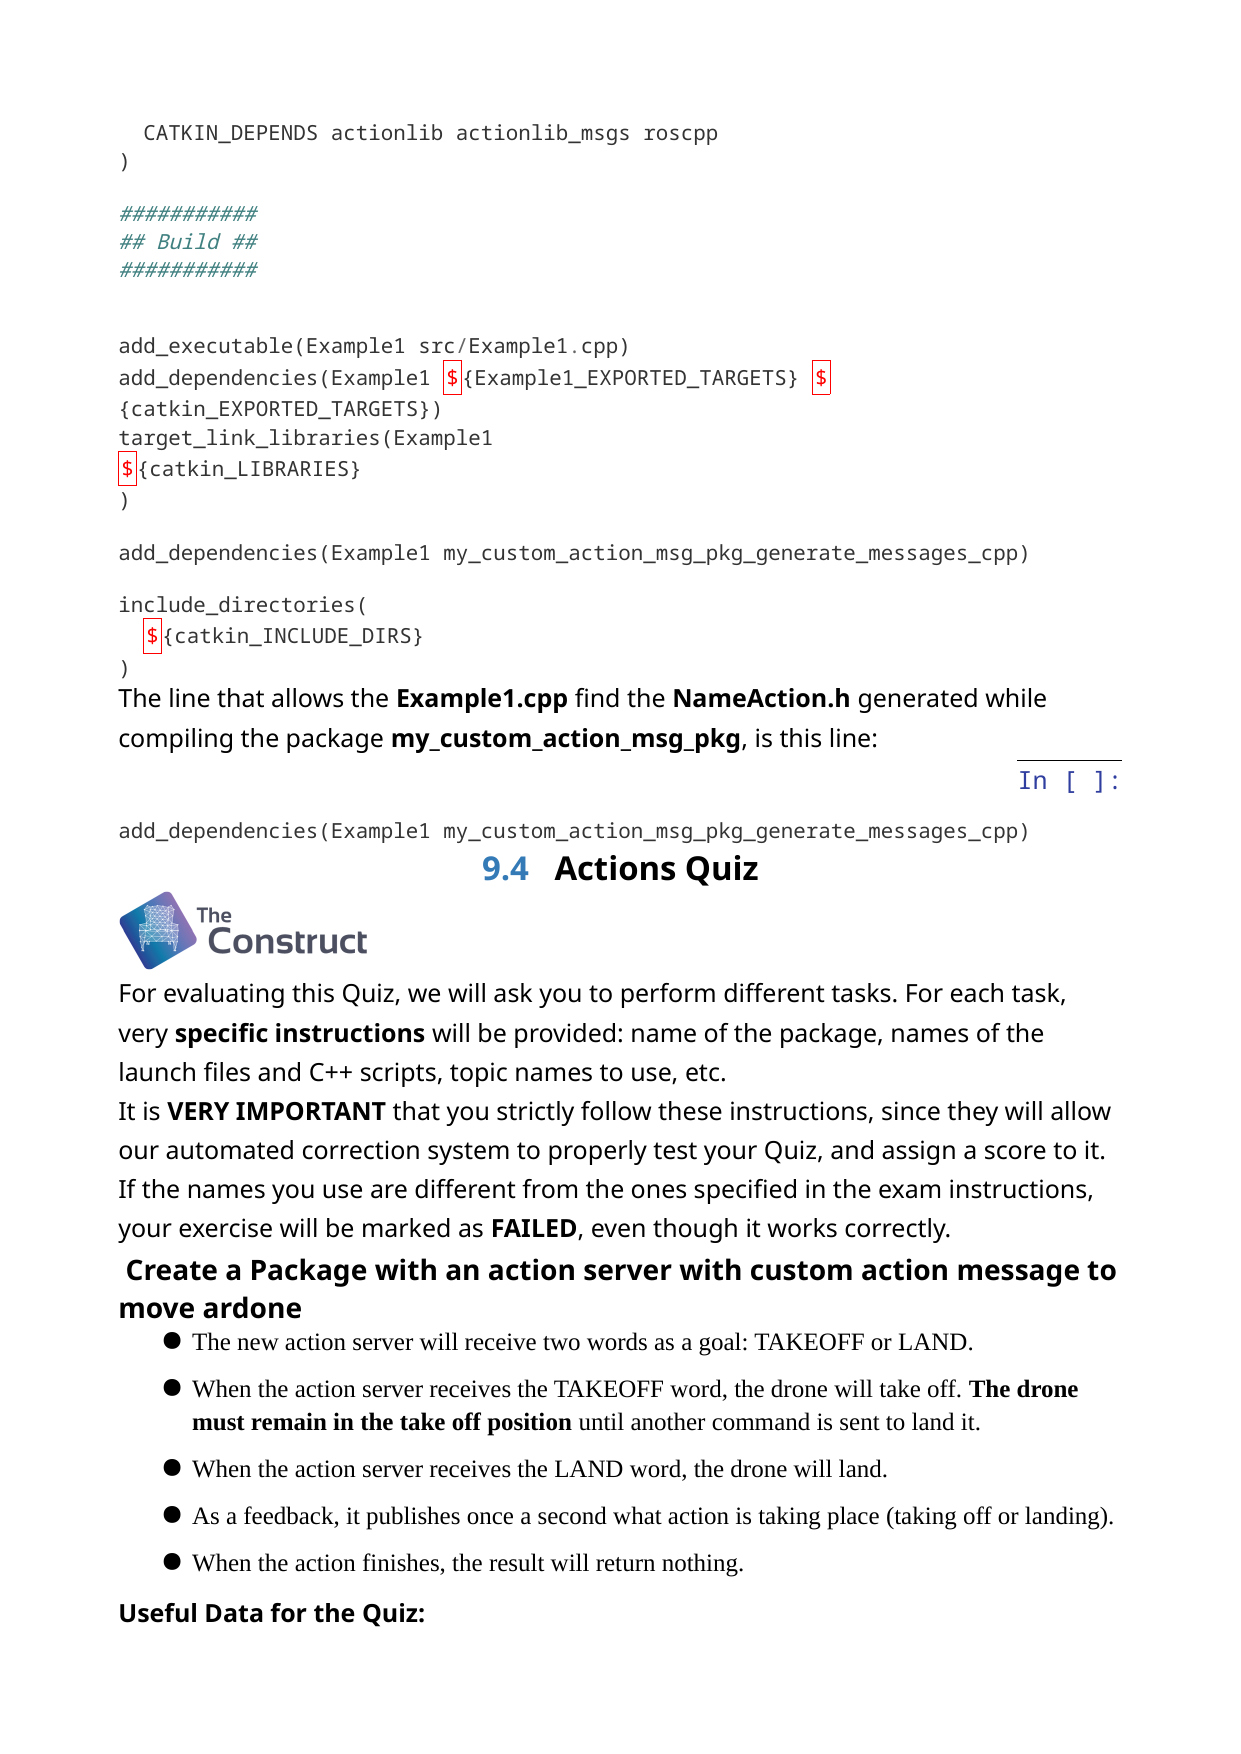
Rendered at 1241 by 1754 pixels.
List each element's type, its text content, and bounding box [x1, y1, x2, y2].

text Useful Data for the Quiz: [118, 1595, 1122, 1629]
picture [118, 889, 369, 972]
text The line that allows the Example1.cpp find the NameAction.h generated while compiling the package my_custom_action_msg_pkg, is this line: [118, 681, 1122, 754]
list As a feedback, it publishes once a second what action is taking place (taking off or landing). [162, 1501, 1122, 1530]
text ) [118, 653, 1122, 681]
text [118, 618, 143, 653]
text add_executable(Example1 src/Example1.cpp) [118, 331, 1122, 360]
text For evaluating this Quiz, we will ask you to perform different tasks. For each task, very specific instructions will be provided: name of the package, names of the launch files and C++ scripts, topic names to use, etc. [118, 976, 1122, 1088]
text ########### [118, 199, 1122, 227]
text target_link_libraries(Example1 [118, 423, 1122, 451]
text ) [118, 486, 1122, 514]
list When the action server receives the LAND word, the drone will land. [162, 1454, 1122, 1483]
text $ [119, 452, 136, 485]
text include_directories( [118, 590, 1122, 618]
text It is VERY IMPORTANT that you strictly follow these instructions, since they will allow our automated correction system to properly test your Quiz, and assign a score to it. If the names you use are different from the ones specified in the exam instructions, your exercise will be marked as FAILED, even though it works correctly. [118, 1093, 1122, 1245]
subtitle Create a Package with an action server with custom action message to move ardone [118, 1250, 1122, 1327]
list When the action server receives the TAKEOFF word, the drone will take off. The drone must remain in the take off position until another command is sent to land it. [162, 1374, 1122, 1436]
text {catkin_INCLUDE_DIRS} [162, 618, 1122, 653]
text {catkin_LIBRARIES} [137, 451, 1122, 486]
list The new action server will receive two words as a goal: TAKEOFF or LAND. [162, 1327, 1122, 1356]
text add_dependencies(Example1 my_custom_action_msg_pkg_generate_messages_cpp) [118, 817, 1122, 845]
text $ [144, 619, 161, 653]
list When the action finishes, the result will return nothing. [162, 1548, 1122, 1577]
text CATKIN_DEPENDS actionlib actionlib_msgs roscpp [118, 118, 1122, 147]
text In [ ]: [118, 759, 1122, 797]
subtitle 9.4 Actions Quiz [118, 845, 1122, 890]
text ## Build ## [118, 227, 1122, 256]
text add_dependencies(Example1 my_custom_action_msg_pkg_generate_messages_cpp) [118, 538, 1122, 566]
text add_dependencies(Example1 ${Example1_EXPORTED_TARGETS} ${catkin_EXPORTED_TARGETS}) [118, 360, 1122, 423]
text ) [118, 147, 1122, 175]
text ########### [118, 256, 1122, 284]
